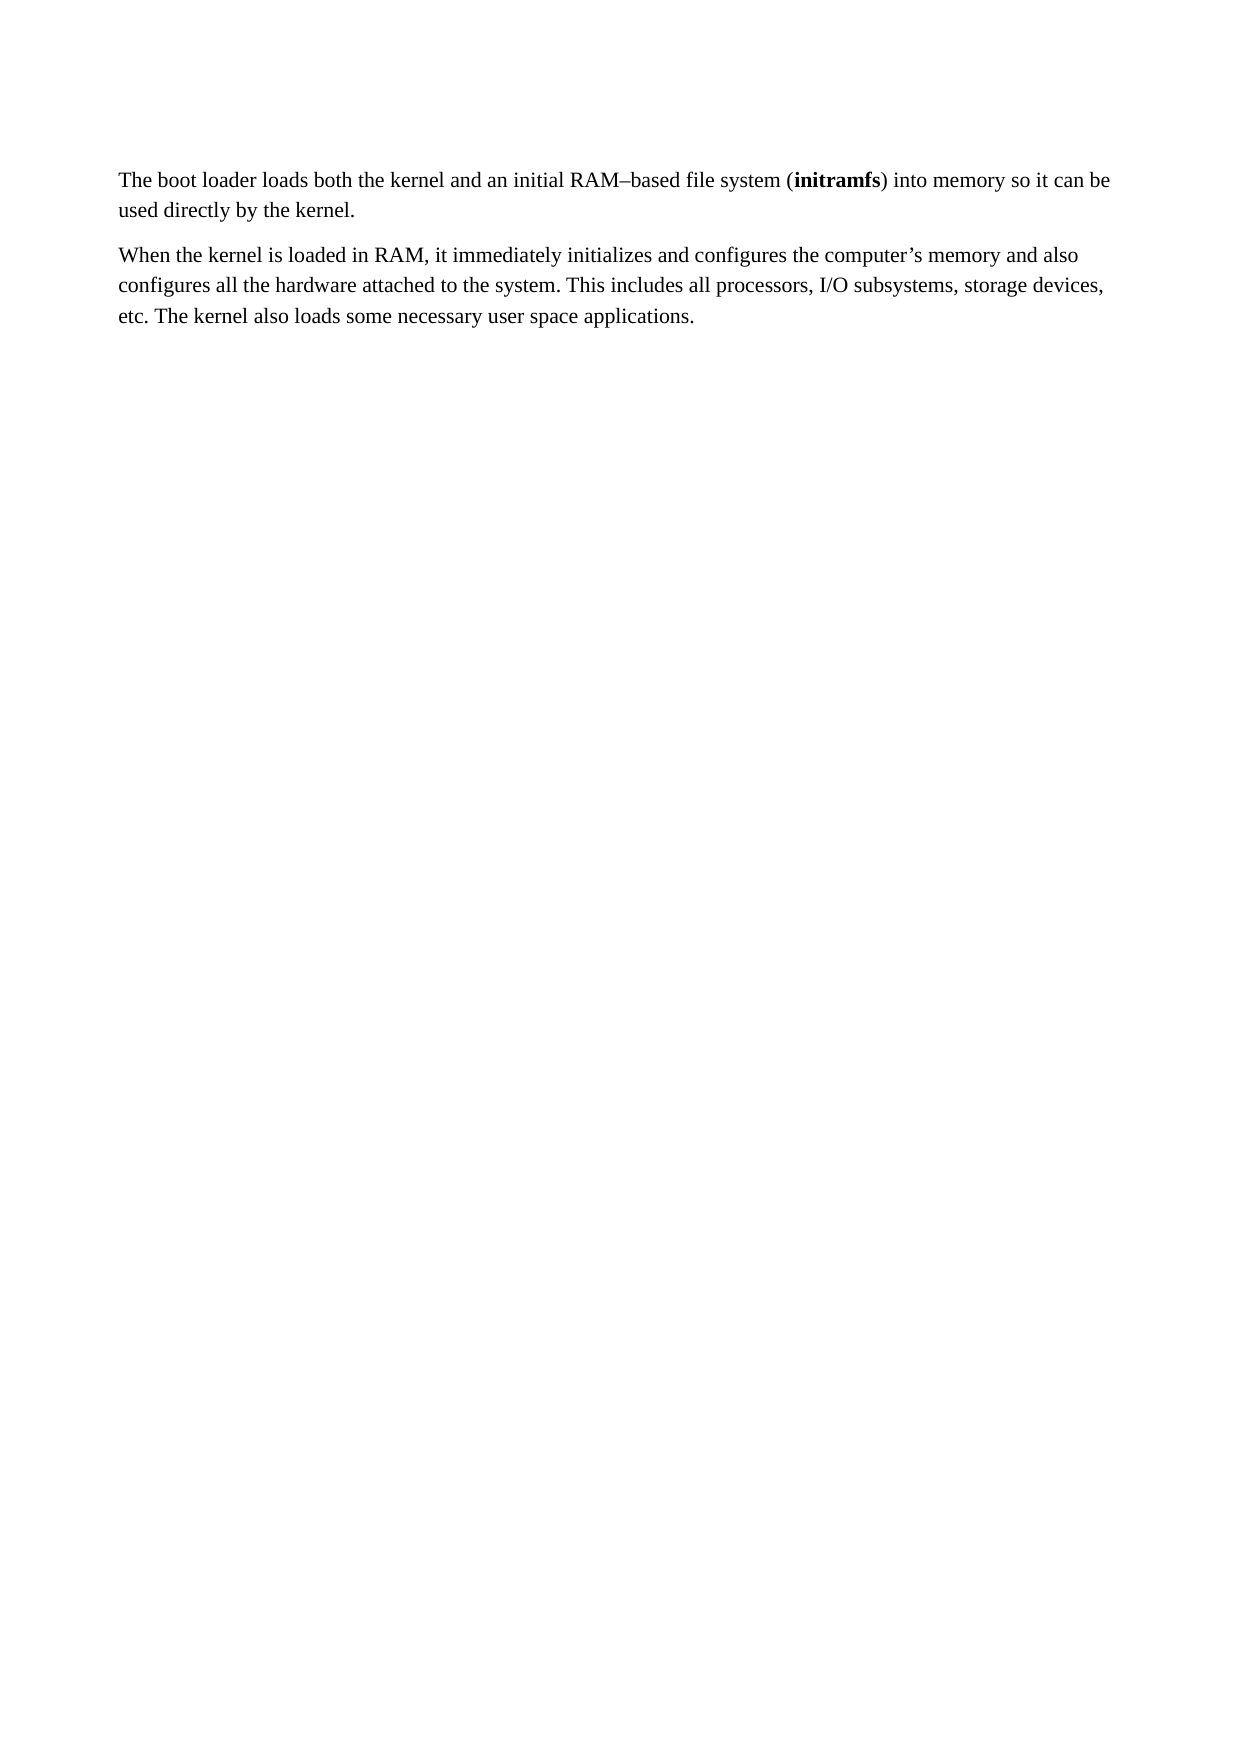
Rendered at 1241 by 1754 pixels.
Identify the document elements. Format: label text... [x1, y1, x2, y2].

text The boot loader loads both the kernel and an initial RAM–based file system (initramfs) into memory so it can be used directly by the kernel. [118, 167, 1122, 223]
text When the kernel is loaded in RAM, it immediately initializes and configures the computer’s memory and also configures all the hardware attached to the system. This includes all processors, I/O subsystems, storage devices, etc. The kernel also loads some necessary user space applications. [118, 242, 1122, 328]
